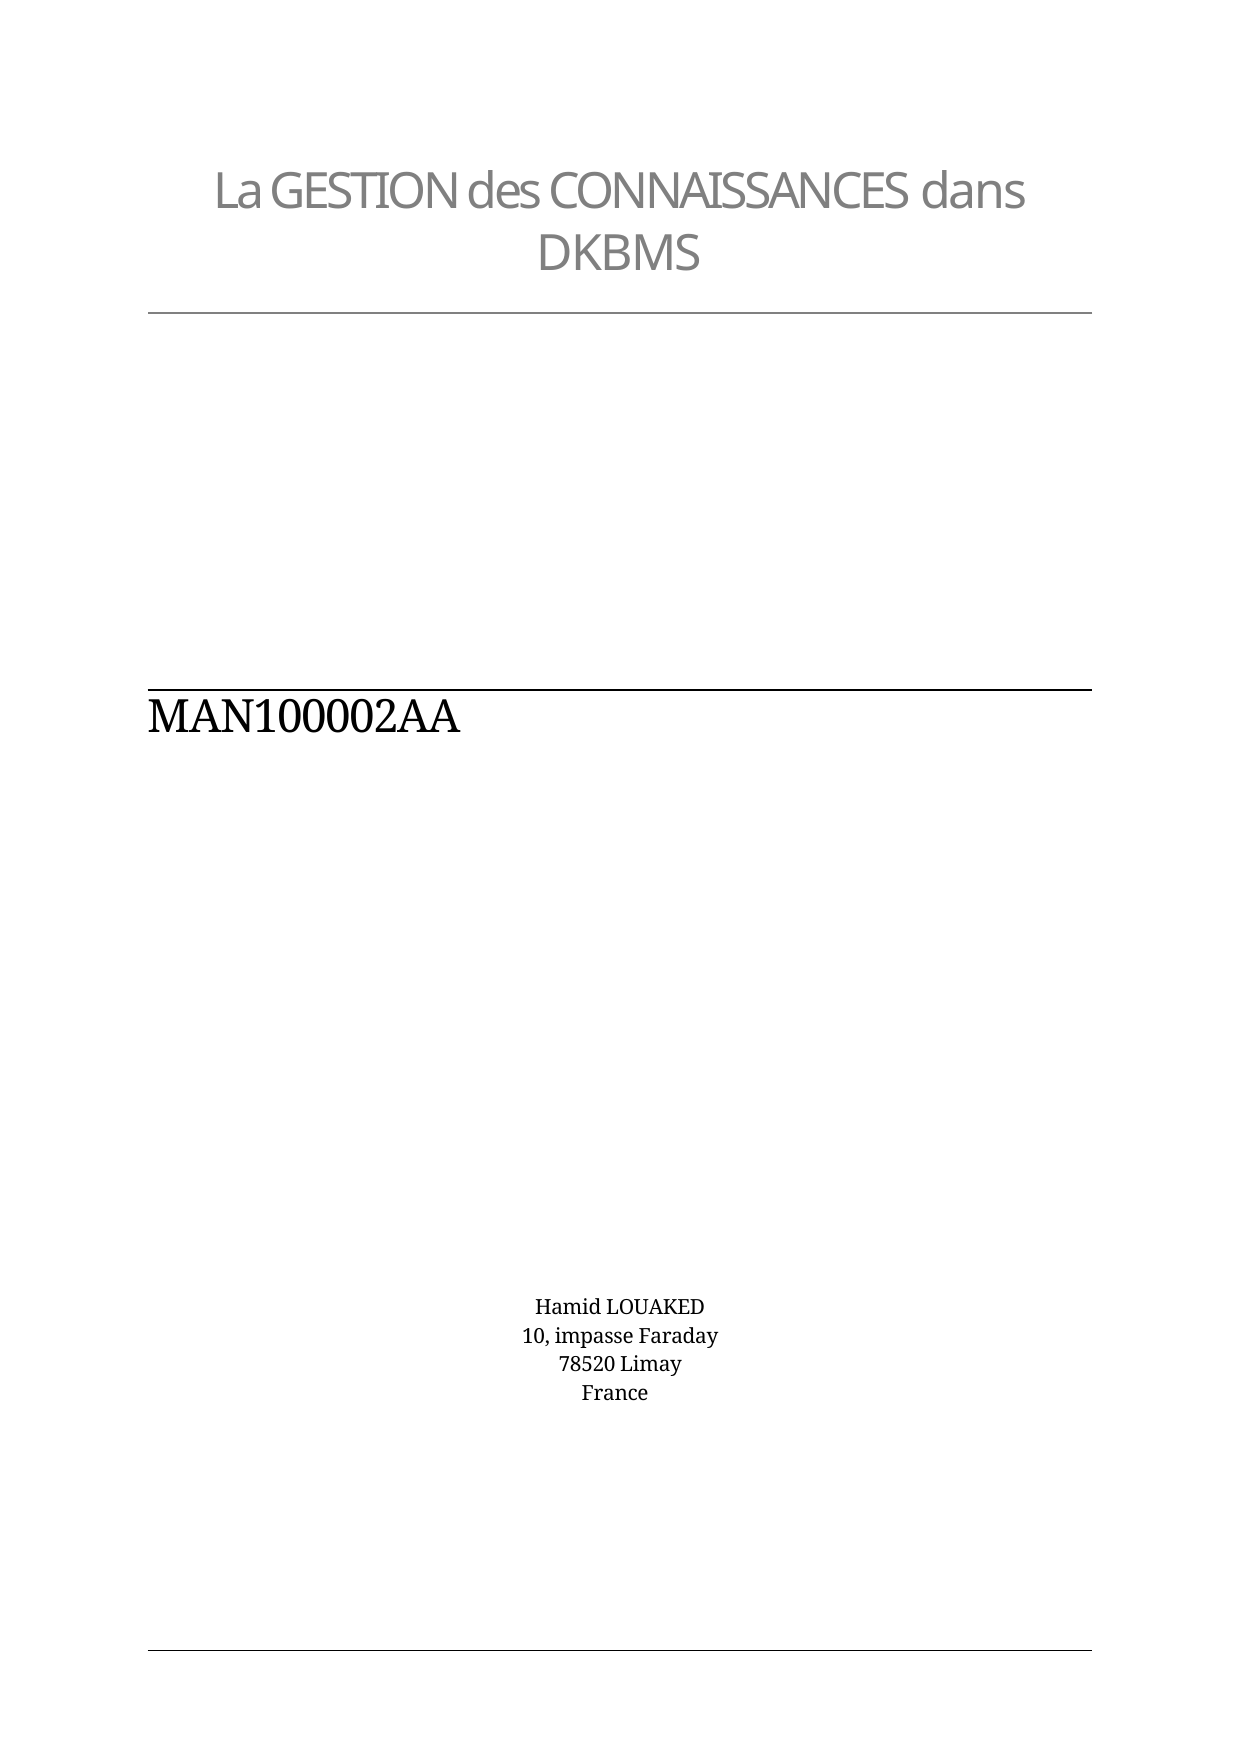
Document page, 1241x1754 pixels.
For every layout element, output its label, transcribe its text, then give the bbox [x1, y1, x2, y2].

text 10, impasse Faraday [148, 1321, 1092, 1349]
text 78520 Limay [148, 1349, 1092, 1378]
subtitle La GESTION des CONNAISSANCES dans DKBMS [148, 158, 1092, 312]
text France [148, 1378, 1092, 1406]
text Hamid LOUAKED [148, 1292, 1092, 1321]
text MAN100002AA [148, 691, 1092, 742]
